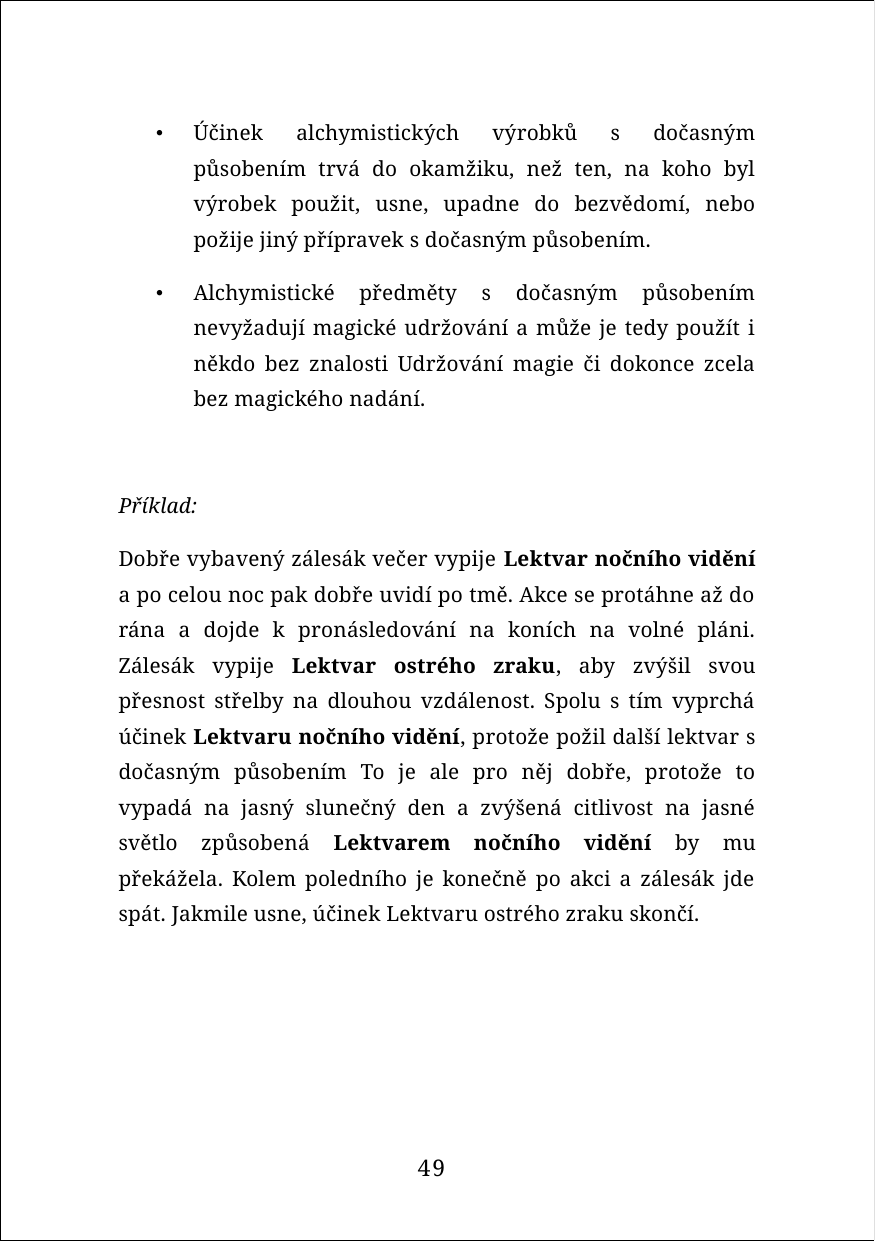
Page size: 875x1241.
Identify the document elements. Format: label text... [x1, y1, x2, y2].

text Dobře vybavený zálesák večer vypije Lektvar nočního vidění a po celou noc pak dobře uvidí po tmě. Akce se protáhne až do rána a dojde k pronásledování na koních na volné pláni. Zálesák vypije Lektvar ostrého zraku, aby zvýšil svou přesnost střelby na dlouhou vzdálenost. Spolu s tím vyprchá účinek Lektvaru nočního vidění, protože požil další lektvar s dočasným působením To je ale pro něj dobře, protože to vypadá na jasný slunečný den a zvýšená citlivost na jasné světlo způsobená Lektvarem nočního vidění by mu překážela. Kolem poledního je konečně po akci a zálesák jde spát. Jakmile usne, účinek Lektvaru ostrého zraku skončí. [118, 544, 756, 928]
list Alchymistické předměty s dočasným působením nevyžadují magické udržování a může je tedy použít i někdo bez znalosti Udržování magie či dokonce zcela bez magického nadání. [156, 278, 756, 413]
list Účinek alchymistických výrobků s dočasným působením trvá do okamžiku, než ten, na koho byl výrobek použit, usne, upadne do bezvědomí, nebo požije jiný přípravek s dočasným působením. [156, 118, 756, 253]
text Příklad: [118, 491, 756, 519]
